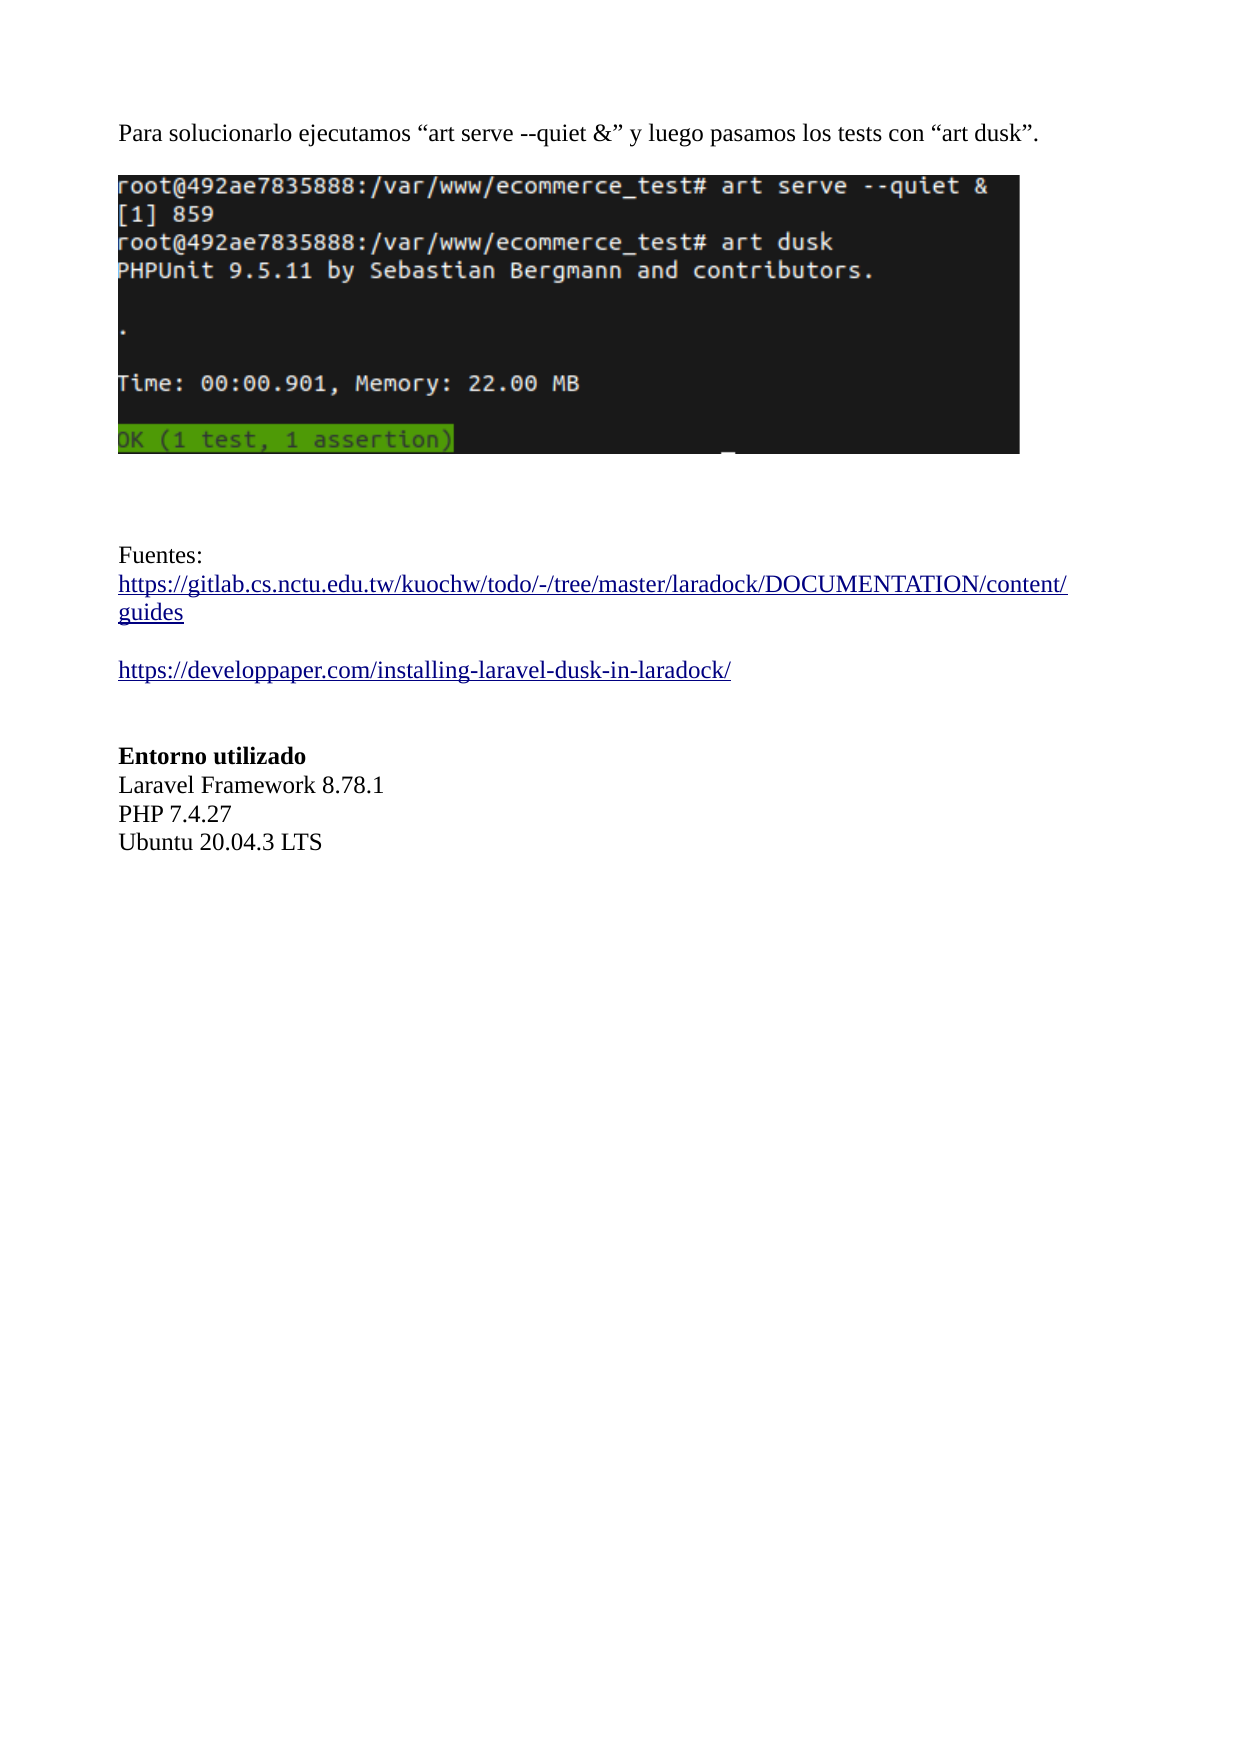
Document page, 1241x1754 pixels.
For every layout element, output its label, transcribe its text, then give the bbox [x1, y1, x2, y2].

text Ubuntu 20.04.3 LTS [118, 827, 1122, 856]
text Para solucionarlo ejecutamos “art serve --quiet &” y luego pasamos los tests con “art dusk”. [118, 118, 1122, 147]
picture [118, 175, 1020, 454]
text Laravel Framework 8.78.1 [118, 770, 1122, 799]
text https://developpaper.com/installing-laravel-dusk-in-laradock/ [118, 655, 1122, 684]
text https://gitlab.cs.nctu.edu.tw/kuochw/todo/-/tree/master/laradock/DOCUMENTATION/content/guides [118, 569, 1122, 626]
text Entorno utilizado [118, 741, 1122, 770]
text Fuentes: [118, 540, 1122, 569]
text PHP 7.4.27 [118, 799, 1122, 827]
